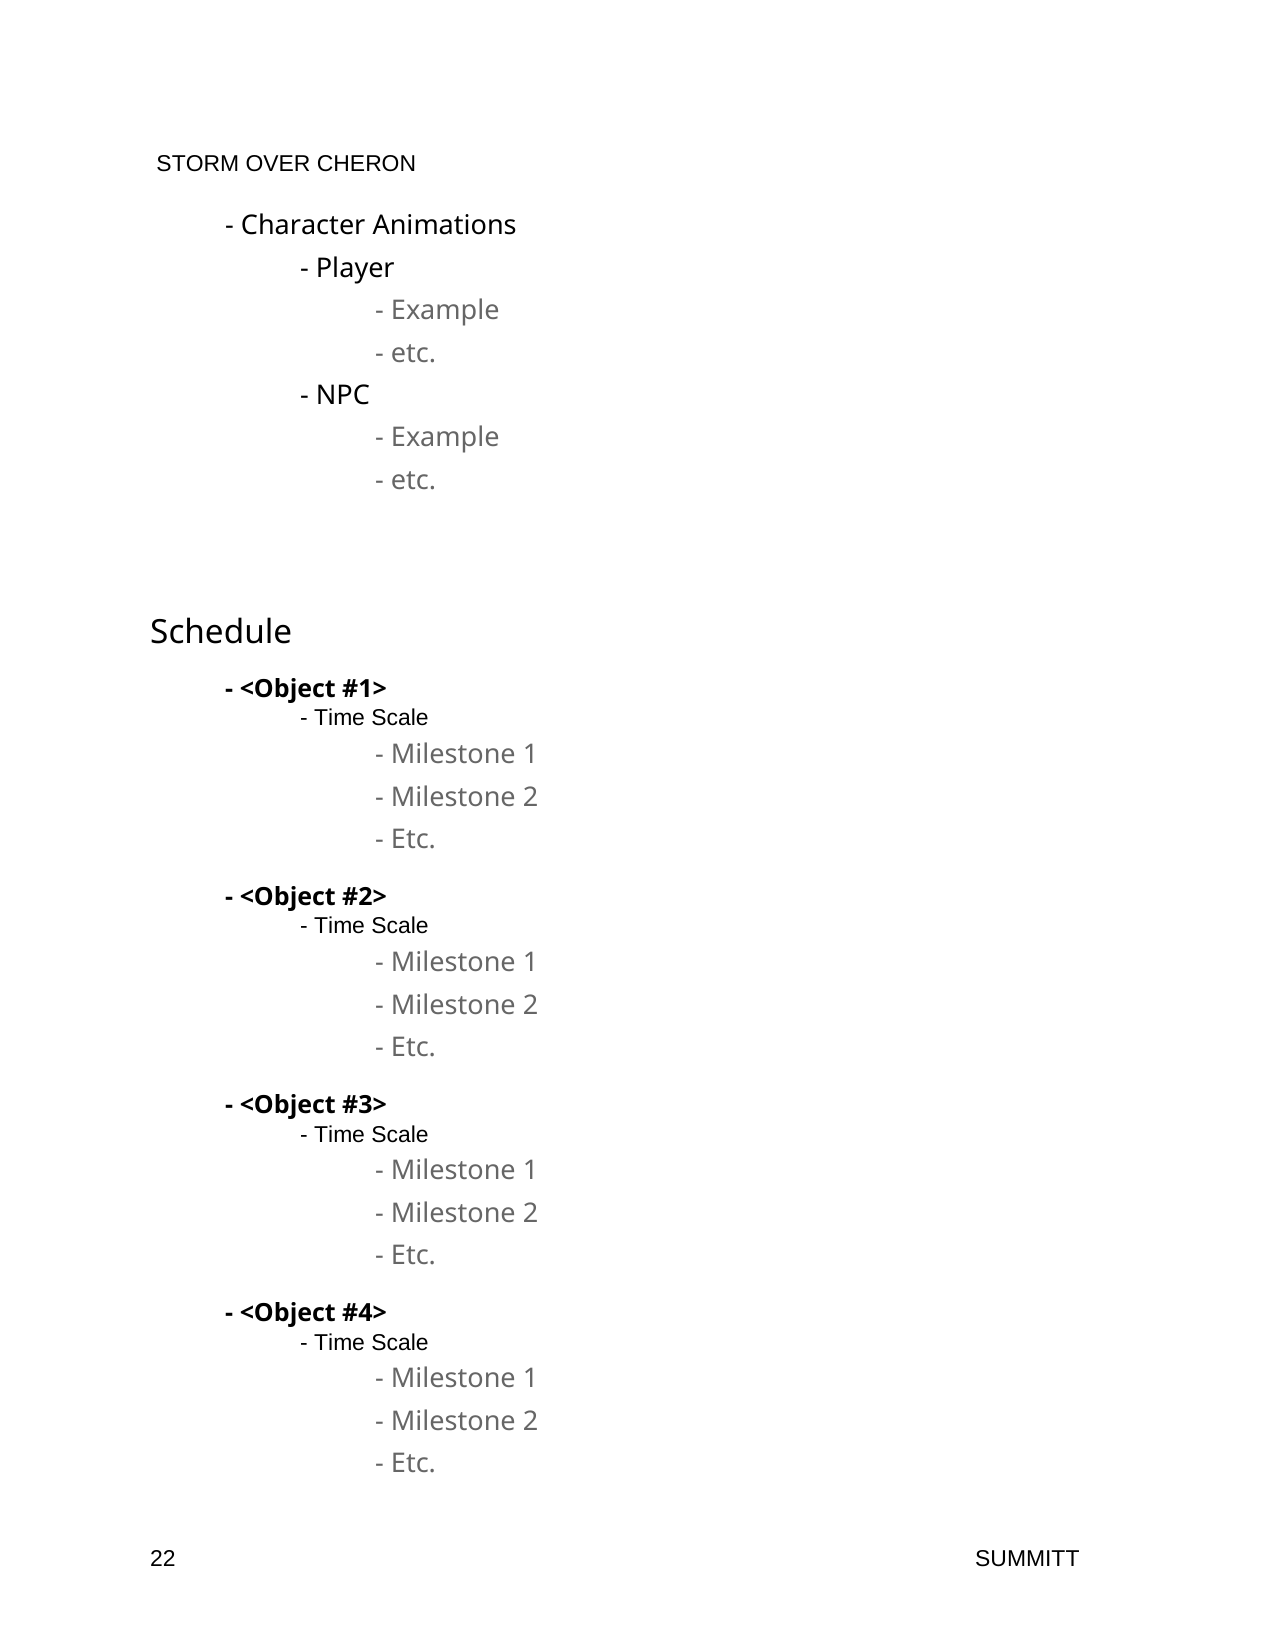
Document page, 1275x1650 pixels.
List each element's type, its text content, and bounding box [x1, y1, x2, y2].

text - Player [150, 248, 1125, 285]
text - Time Scale [150, 912, 1125, 939]
text - Time Scale [150, 1329, 1125, 1355]
text - Milestone 2 [150, 985, 1125, 1022]
text - Etc. [150, 1027, 1125, 1064]
text - Character Animations [150, 206, 1125, 243]
text - etc. [150, 460, 1125, 497]
text - Example [300, 291, 1125, 327]
text - Etc. [150, 819, 1125, 856]
text - Milestone 1 [150, 1151, 1125, 1188]
text - Etc. [150, 1444, 1125, 1481]
text - Etc. [150, 1236, 1125, 1272]
text - Milestone 1 [150, 734, 1125, 771]
text - Time Scale [150, 704, 1125, 731]
subtitle - <Object #4> [150, 1295, 1125, 1329]
text - Time Scale [150, 1121, 1125, 1147]
text - Milestone 1 [150, 943, 1125, 979]
text - Milestone 1 [150, 1359, 1125, 1396]
text - Milestone 2 [150, 1193, 1125, 1230]
text - Milestone 2 [150, 1401, 1125, 1438]
text - etc. [300, 333, 1125, 370]
subtitle - <Object #2> [150, 878, 1125, 912]
subtitle Schedule [150, 608, 1125, 654]
text - NPC [150, 375, 1125, 412]
text - Milestone 2 [150, 777, 1125, 814]
subtitle - <Object #3> [150, 1087, 1125, 1121]
subtitle - <Object #1> [150, 670, 1125, 704]
text - Example [150, 418, 1125, 455]
